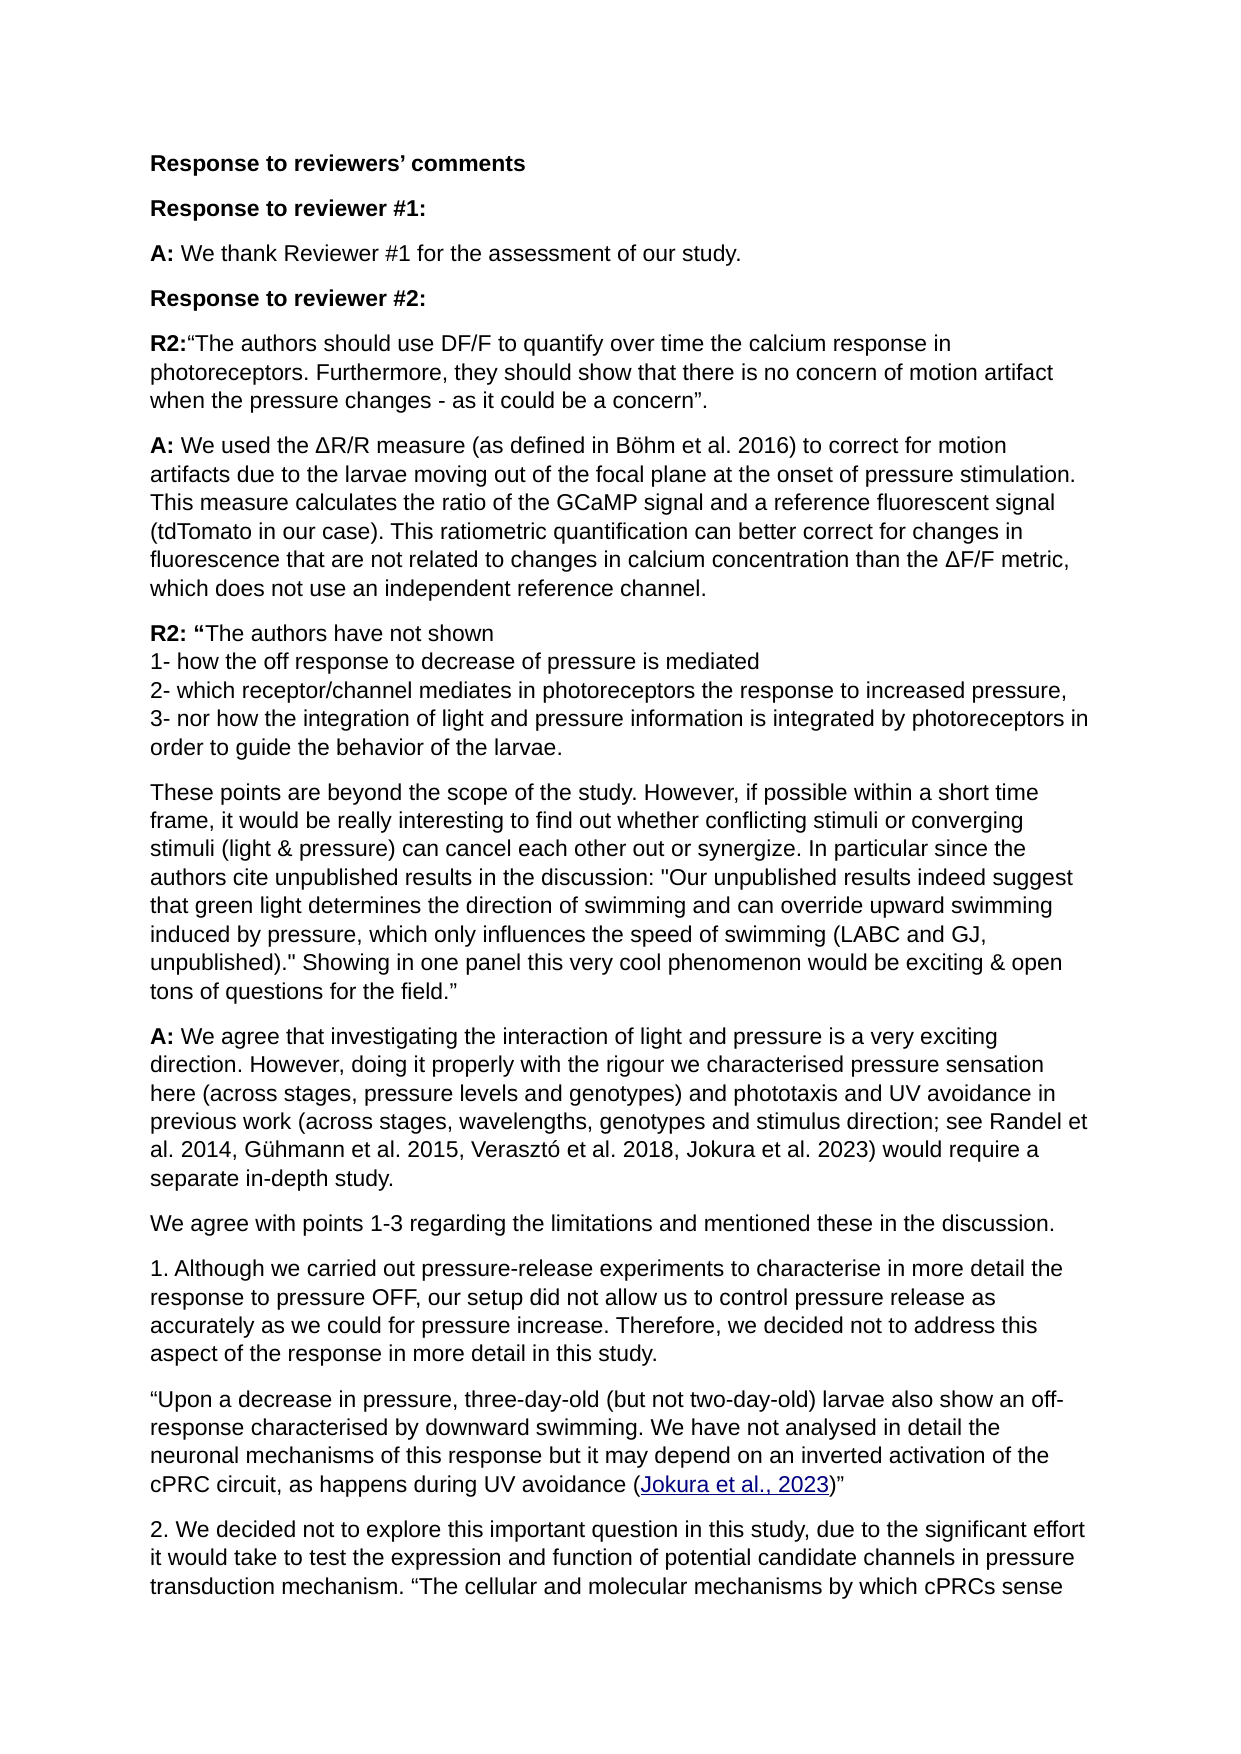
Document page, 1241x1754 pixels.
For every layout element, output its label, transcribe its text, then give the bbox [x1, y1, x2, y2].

text R2:“The authors should use DF/F to quantify over time the calcium response in photoreceptors. Furthermore, they should show that there is no concern of motion artifact when the pressure changes - as it could be a concern”. [150, 330, 1090, 414]
text These points are beyond the scope of the study. However, if possible within a short time frame, it would be really interesting to find out whether conflicting stimuli or converging stimuli (light & pressure) can cancel each other out or synergize. In particular since the authors cite unpublished results in the discussion: "Our unpublished results indeed suggest that green light determines the direction of swimming and can override upward swimming induced by pressure, which only influences the speed of swimming (LABC and GJ, unpublished)." Showing in one panel this very cool phenomenon would be exciting & open tons of questions for the field.” [150, 778, 1090, 1004]
text Response to reviewer #1: [150, 195, 1090, 221]
text 1. Although we carried out pressure-release experiments to characterise in more detail the response to pressure OFF, our setup did not allow us to control pressure release as accurately as we could for pressure increase. Therefore, we decided not to address this aspect of the response in more detail in this study. [150, 1255, 1090, 1367]
text We agree with points 1-3 regarding the limitations and mentioned these in the discussion. [150, 1210, 1090, 1236]
text “Upon a decrease in pressure, three-day-old (but not two-day-old) larvae also show an off-response characterised by downward swimming. We have not analysed in detail the neuronal mechanisms of this response but it may depend on an inverted activation of the cPRC circuit, as happens during UV avoidance (Jokura et al., 2023)” [150, 1386, 1090, 1497]
text R2: “The authors have not shown 1- how the off response to decrease of pressure is mediated 2- which receptor/channel mediates in photoreceptors the response to increased pressure, 3- nor how the integration of light and pressure information is integrated by photoreceptors in order to guide the behavior of the larvae. [150, 620, 1090, 760]
text 2. We decided not to explore this important question in this study, due to the significant effort it would take to test the expression and function of potential candidate channels in pressure transduction mechanism. “The cellular and molecular mechanisms by which cPRCs sense [150, 1516, 1090, 1599]
text A: We thank Reviewer #1 for the assessment of our study. [150, 240, 1090, 267]
text Response to reviewer #2: [150, 285, 1090, 312]
text A: We used the ΔR/R measure (as defined in Böhm et al. 2016) to correct for motion artifacts due to the larvae moving out of the focal plane at the onset of pressure stimulation. This measure calculates the ratio of the GCaMP signal and a reference fluorescent signal (tdTomato in our case). This ratiometric quantification can better correct for changes in fluorescence that are not related to changes in calcium concentration than the ΔF/F metric, which does not use an independent reference channel. [150, 432, 1090, 601]
text A: We agree that investigating the interaction of light and pressure is a very exciting direction. However, doing it properly with the rigour we characterised pressure sensation here (across stages, pressure levels and genotypes) and phototaxis and UV avoidance in previous work (across stages, wavelengths, genotypes and stimulus direction; see Randel et al. 2014, Gühmann et al. 2015, Verasztó et al. 2018, Jokura et al. 2023) would require a separate in-depth study. [150, 1023, 1090, 1191]
text Response to reviewers’ comments [150, 150, 1090, 176]
